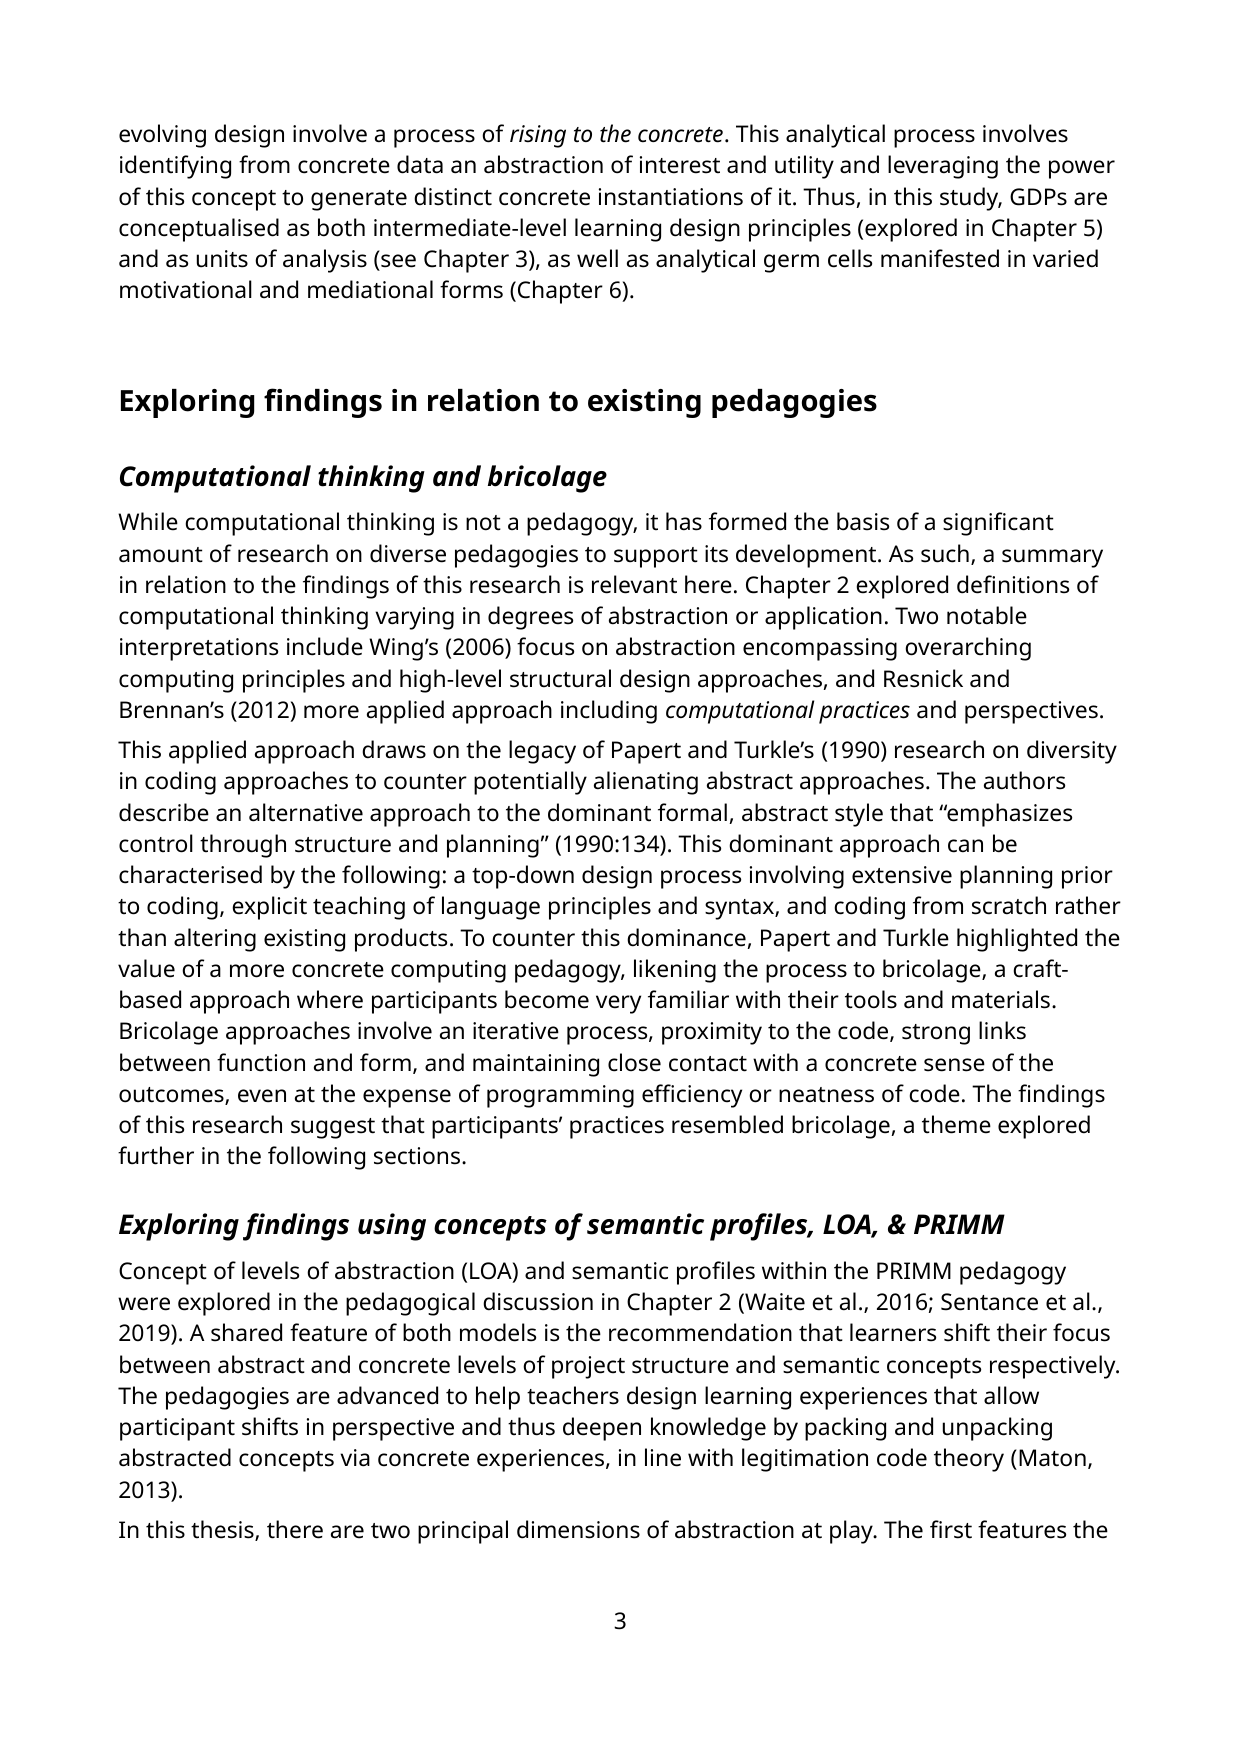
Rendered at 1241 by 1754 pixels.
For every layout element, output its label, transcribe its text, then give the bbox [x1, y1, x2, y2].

text In this thesis, there are two principal dimensions of abstraction at play. The first features the [118, 1514, 1122, 1545]
subtitle Computational thinking and bricolage [118, 457, 1122, 494]
text While computational thinking is not a pedagogy, it has formed the basis of a significant amount of research on diverse pedagogies to support its development. As such, a summary in relation to the findings of this research is relevant here. Chapter 2 explored definitions of computational thinking varying in degrees of abstraction or application. Two notable interpretations include Wing’s (2006) focus on abstraction encompassing overarching computing principles and high-level structural design approaches, and Resnick and Brennan’s (2012) more applied approach including computational practices and perspectives. [118, 506, 1122, 725]
text This applied approach draws on the legacy of Papert and Turkle’s (1990) research on diversity in coding approaches to counter potentially alienating abstract approaches. The authors describe an alternative approach to the dominant formal, abstract style that “emphasizes control through structure and planning” (1990:134). This dominant approach can be characterised by the following: a top-down design process involving extensive planning prior to coding, explicit teaching of language principles and syntax, and coding from scratch rather than altering existing products. To counter this dominance, Papert and Turkle highlighted the value of a more concrete computing pedagogy, likening the process to bricolage, a craft-based approach where participants become very familiar with their tools and materials. Bricolage approaches involve an iterative process, proximity to the code, strong links between function and form, and maintaining close contact with a concrete sense of the outcomes, even at the expense of programming efficiency or neatness of code. The findings of this research suggest that participants’ practices resembled bricolage, a theme explored further in the following sections. [118, 734, 1122, 1172]
subtitle Exploring findings in relation to existing pedagogies [118, 380, 1122, 419]
text Concept of levels of abstraction (LOA) and semantic profiles within the PRIMM pedagogy were explored in the pedagogical discussion in Chapter 2 (Waite et al., 2016; Sentance et al., 2019). A shared feature of both models is the recommendation that learners shift their focus between abstract and concrete levels of project structure and semantic concepts respectively. The pedagogies are advanced to help teachers design learning experiences that allow participant shifts in perspective and thus deepen knowledge by packing and unpacking abstracted concepts via concrete experiences, in line with legitimation code theory (Maton, 2013). [118, 1255, 1122, 1505]
text evolving design involve a process of rising to the concrete. This analytical process involves identifying from concrete data an abstraction of interest and utility and leveraging the power of this concept to generate distinct concrete instantiations of it. Thus, in this study, GDPs are conceptualised as both intermediate-level learning design principles (explored in Chapter 5) and as units of analysis (see Chapter 3), as well as analytical germ cells manifested in varied motivational and mediational forms (Chapter 6). [118, 118, 1122, 306]
subtitle Exploring findings using concepts of semantic profiles, LOA, & PRIMM [118, 1206, 1122, 1242]
